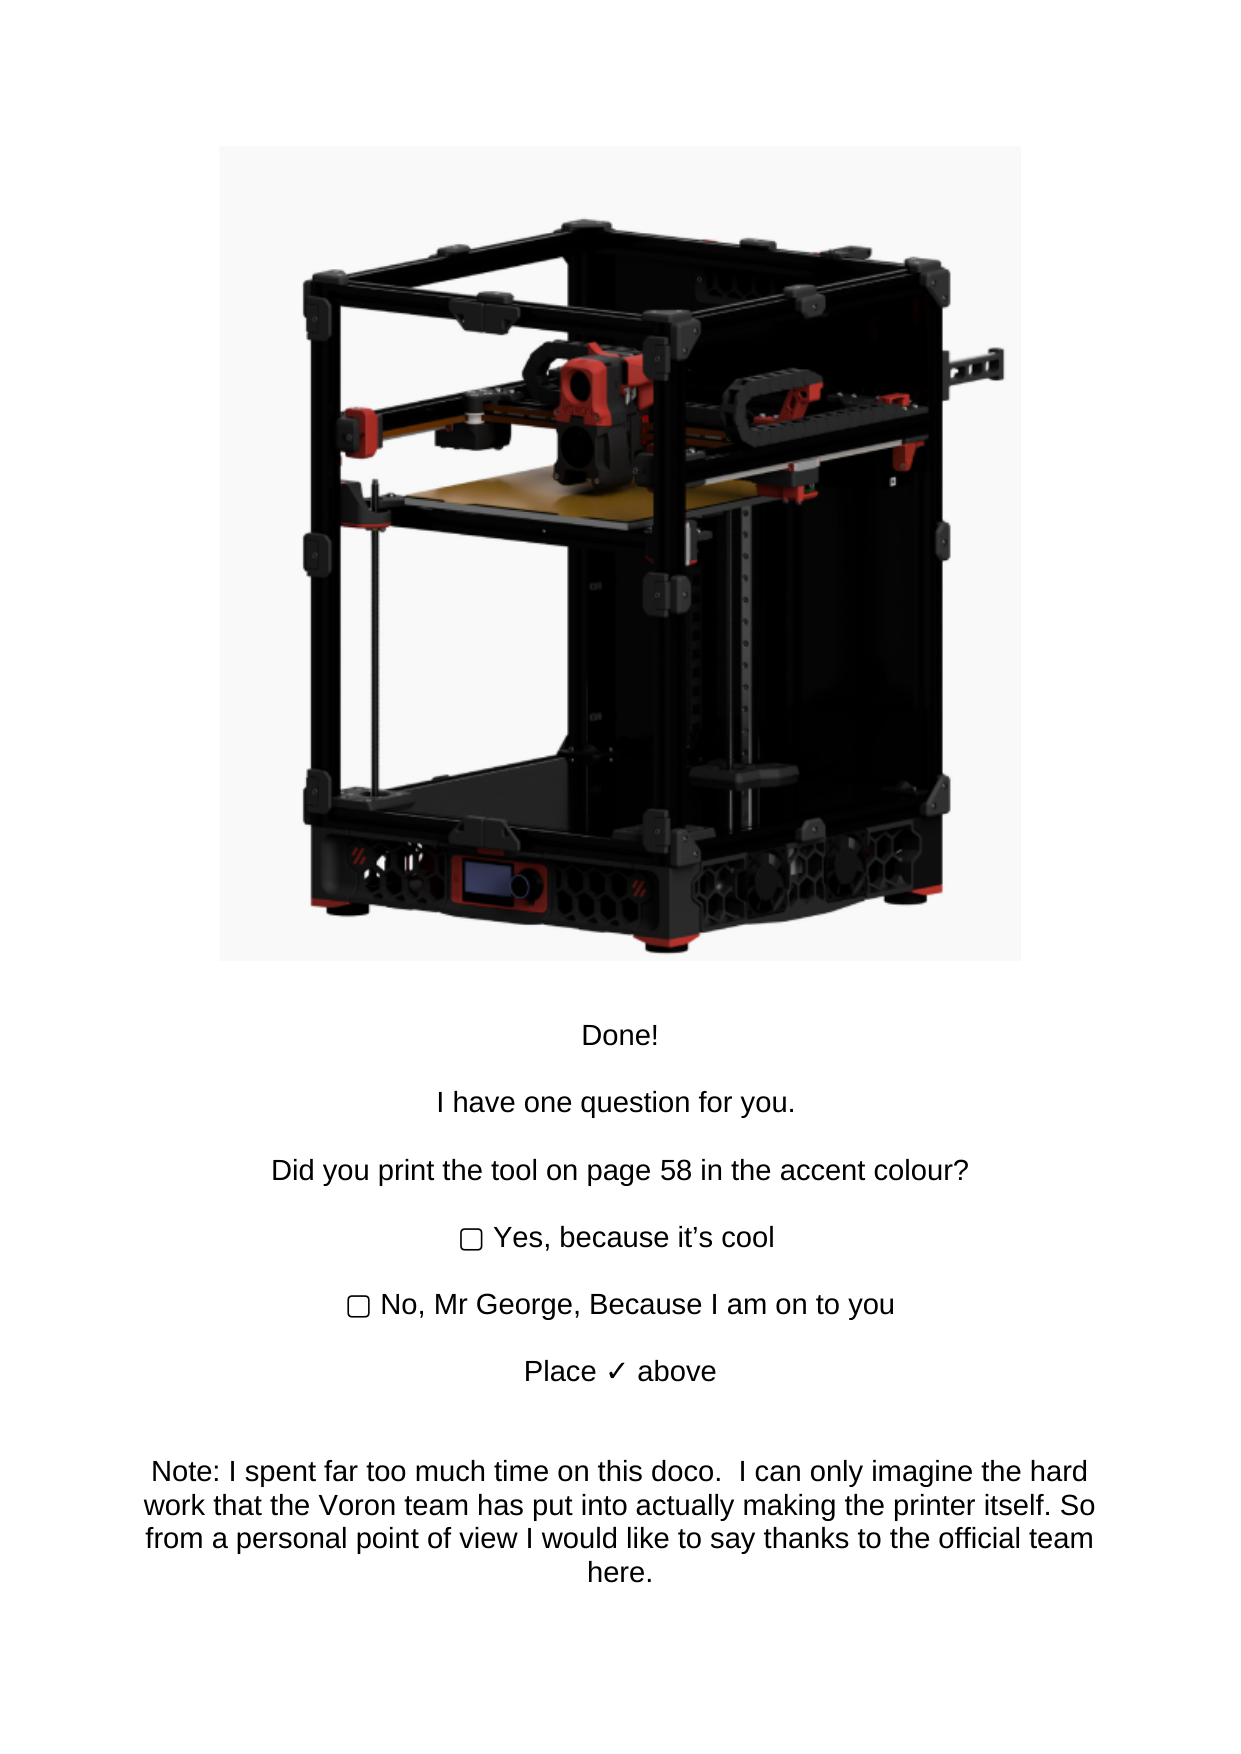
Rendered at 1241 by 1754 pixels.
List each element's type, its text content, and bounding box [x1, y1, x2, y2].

text Note: I spent far too much time on this doco. I can only imagine the hard work that the Voron team has put into actually making the printer itself. So from a personal point of view I would like to say thanks to the official team here. [118, 1454, 1122, 1589]
text ▢ Yes, because it’s cool [118, 1220, 1122, 1253]
text Place ✓ above [118, 1354, 1122, 1387]
picture [219, 146, 1021, 961]
text ▢ No, Mr George, Because I am on to you [118, 1287, 1122, 1320]
text I have one question for you. [118, 1086, 1122, 1119]
text Did you print the tool on page 58 in the accent colour? [118, 1153, 1122, 1186]
text Done! [118, 1018, 1122, 1052]
